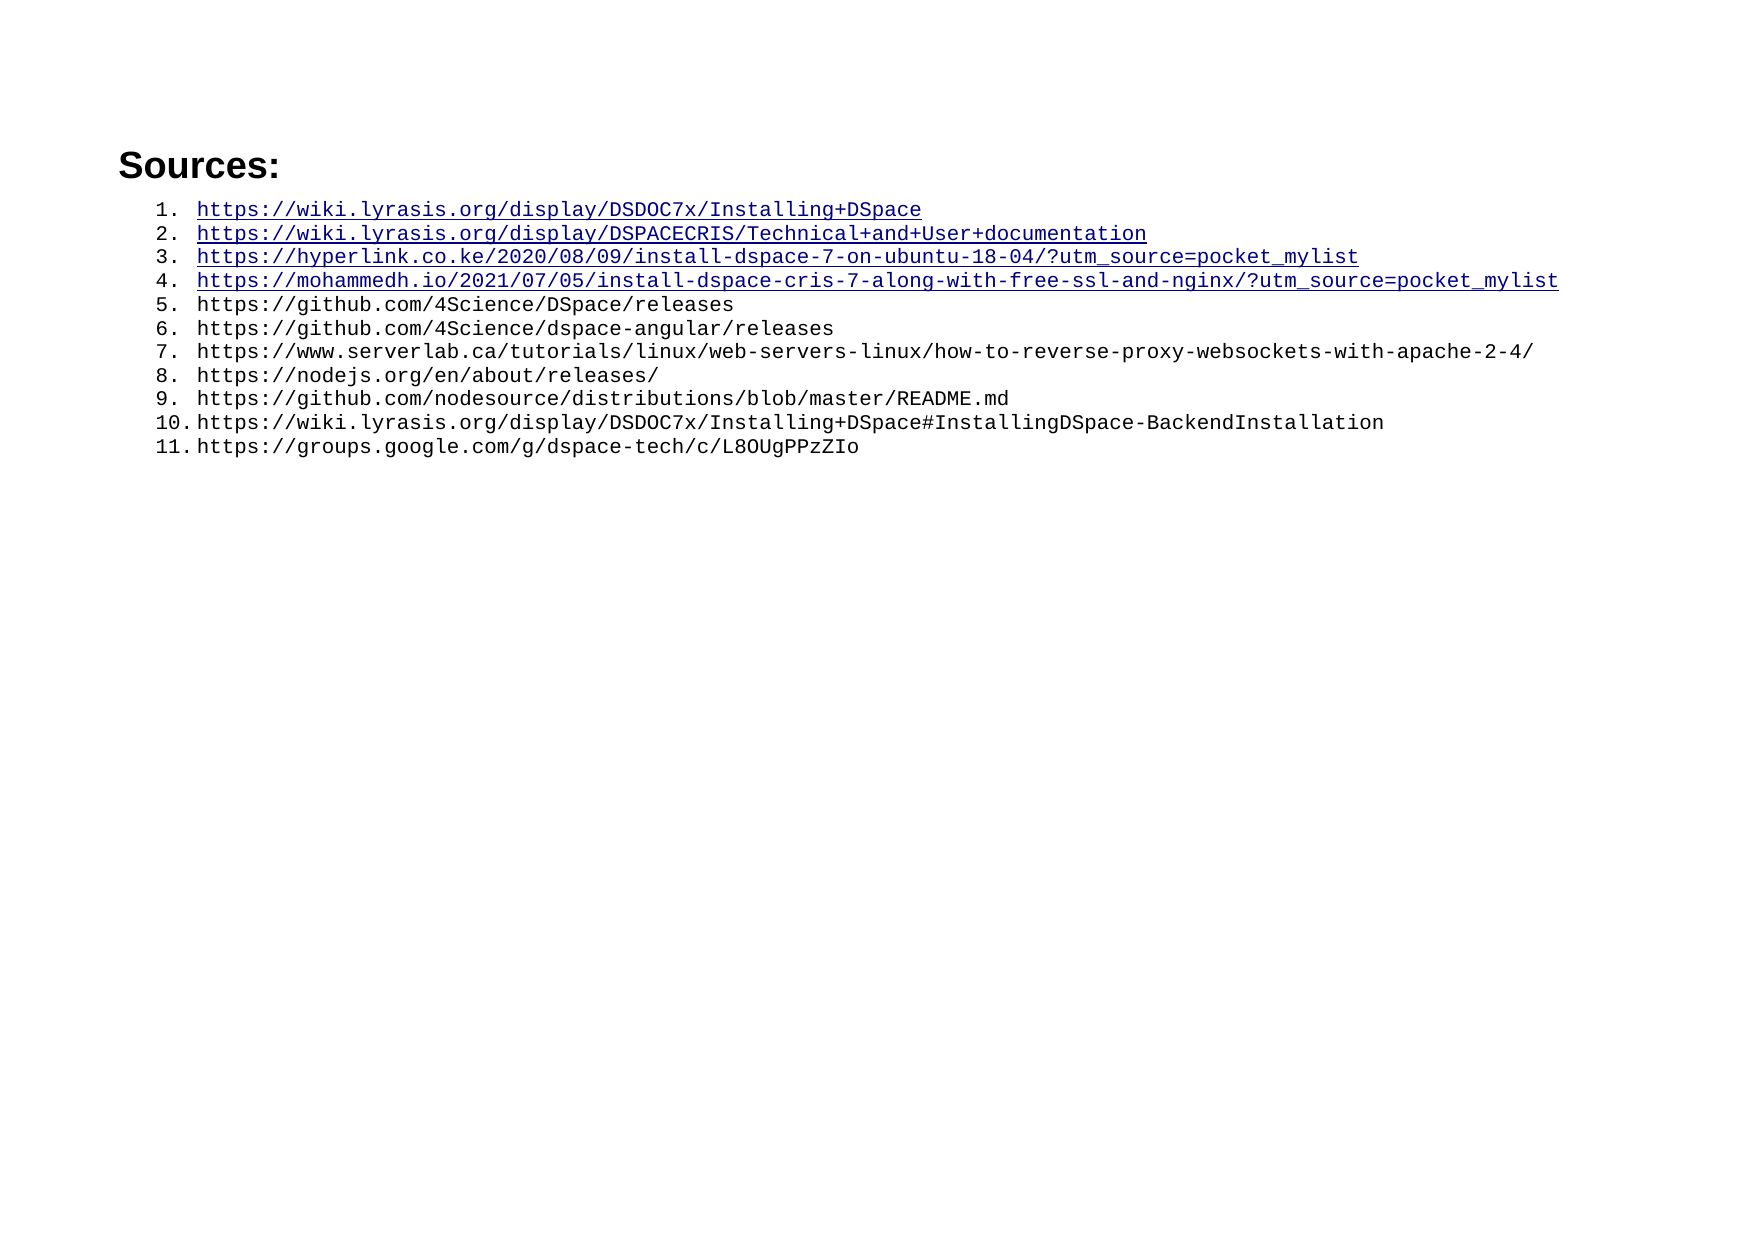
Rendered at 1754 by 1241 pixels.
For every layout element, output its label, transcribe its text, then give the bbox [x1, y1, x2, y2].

list https://github.com/4Science/dspace-angular/releases [155, 317, 1635, 341]
list https://wiki.lyrasis.org/display/DSDOC7x/Installing+DSpace [155, 199, 1635, 223]
list https://groups.google.com/g/dspace-tech/c/L8OUgPPzZIo [155, 436, 1635, 459]
list https://hyperlink.co.ke/2020/08/09/install-dspace-7-on-ubuntu-18-04/?utm_source=pocket_mylist [155, 247, 1635, 270]
list https://wiki.lyrasis.org/display/DSDOC7x/Installing+DSpace#InstallingDSpace-BackendInstallation [155, 412, 1635, 436]
list https://www.serverlab.ca/tutorials/linux/web-servers-linux/how-to-reverse-proxy-websockets-with-apache-2-4/ [155, 341, 1635, 365]
list https://nodejs.org/en/about/releases/ [155, 365, 1635, 388]
subtitle Sources: [118, 143, 1635, 187]
list https://mohammedh.io/2021/07/05/install-dspace-cris-7-along-with-free-ssl-and-nginx/?utm_source=pocket_mylist [155, 270, 1635, 294]
list https://github.com/4Science/DSpace/releases [155, 294, 1635, 317]
list https://wiki.lyrasis.org/display/DSPACECRIS/Technical+and+User+documentation [155, 223, 1635, 247]
list https://github.com/nodesource/distributions/blob/master/README.md [155, 388, 1635, 412]
